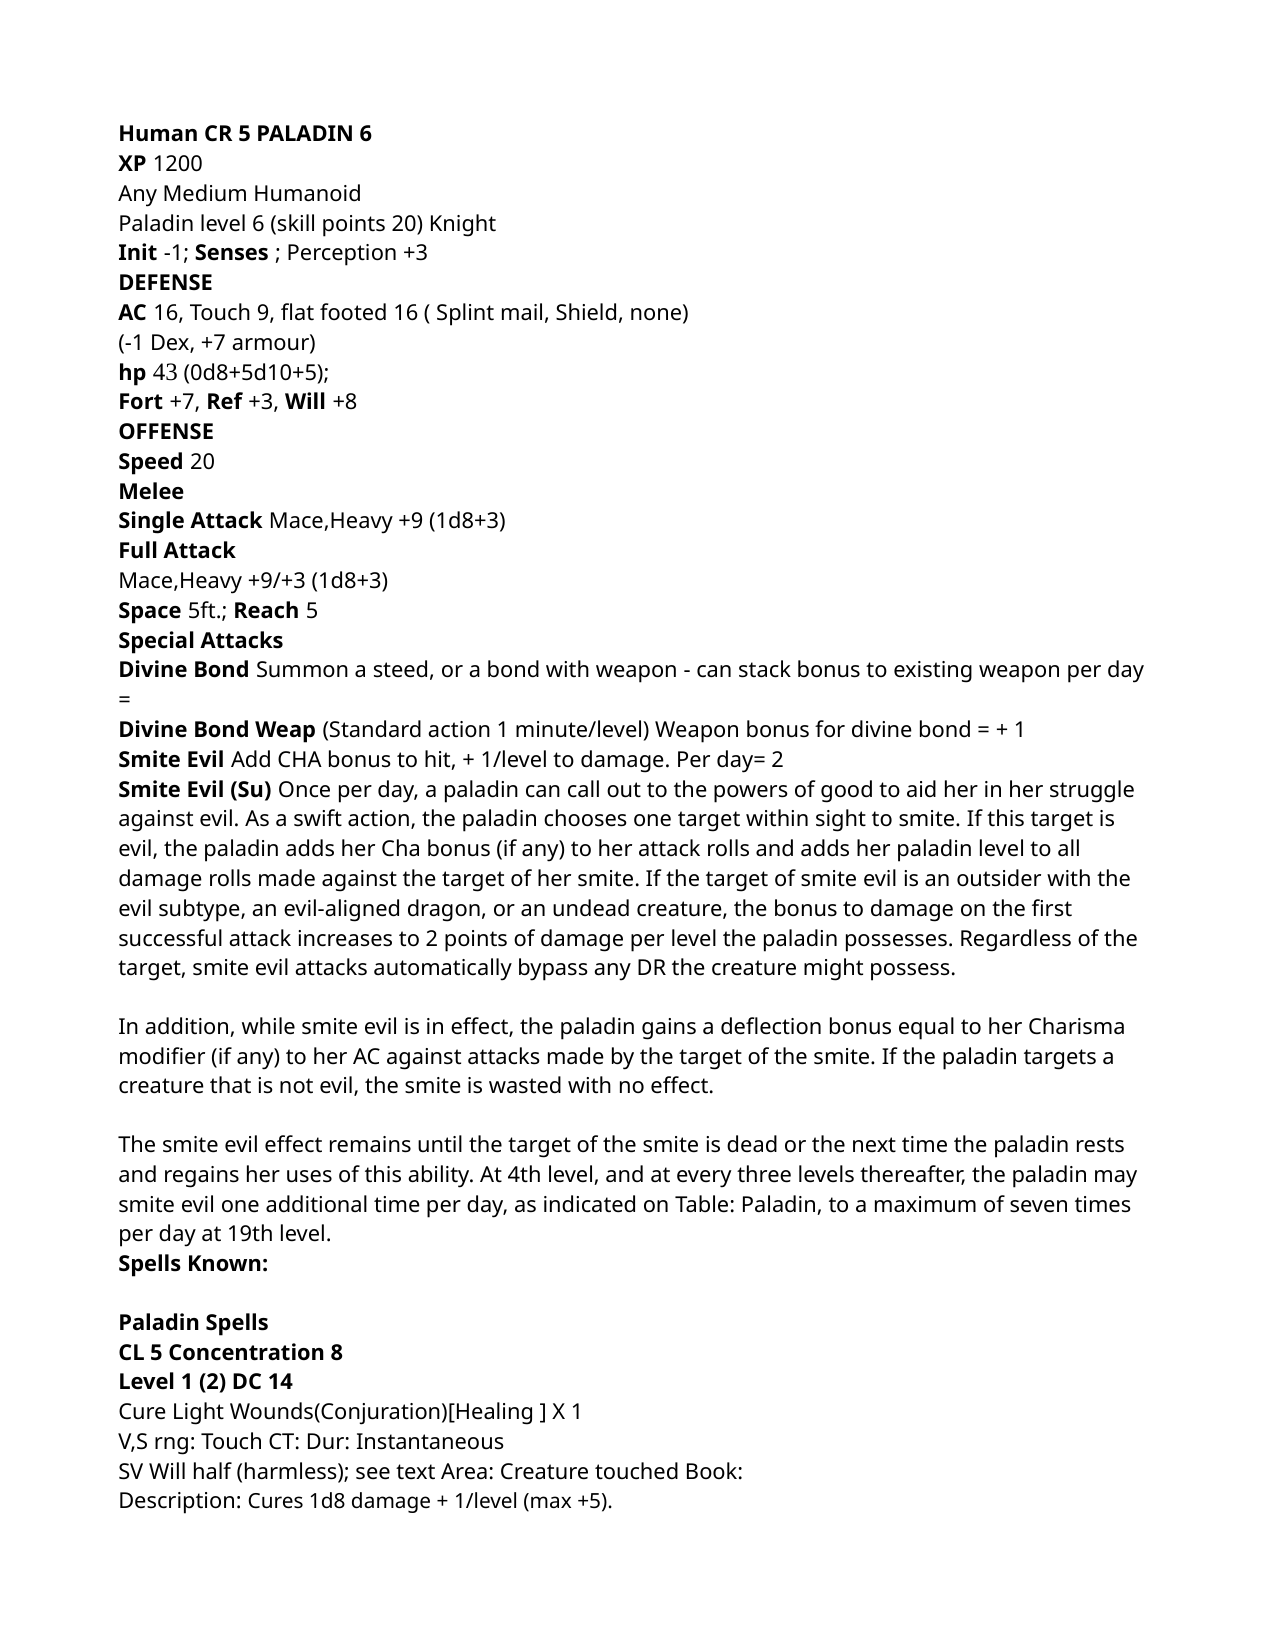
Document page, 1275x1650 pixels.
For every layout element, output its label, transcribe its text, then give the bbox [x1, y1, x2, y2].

text OFFENSE [118, 416, 1157, 446]
text Human CR 5 PALADIN 6 XP 1200 Any Medium Humanoid Paladin level 6 (skill points 20) Knight Init -1; Senses ; Perception +3 [118, 118, 1157, 267]
text DEFENSE [118, 267, 1157, 297]
text Speed 20 Melee Single Attack Mace,Heavy +9 (1d8+3) Full Attack Mace,Heavy +9/+3 (1d8+3) Space 5ft.; Reach 5 Special Attacks Divine Bond Summon a steed, or a bond with weapon - can stack bonus to existing weapon per day = Divine Bond Weap (Standard action 1 minute/level) Weapon bonus for divine bond = + 1 Smite Evil Add CHA bonus to hit, + 1/level to damage. Per day= 2 Smite Evil (Su) Once per day, a paladin can call out to the powers of good to aid her in her struggle against evil. As a swift action, the paladin chooses one target within sight to smite. If this target is evil, the paladin adds her Cha bonus (if any) to her attack rolls and adds her paladin level to all damage rolls made against the target of her smite. If the target of smite evil is an outsider with the evil subtype, an evil-aligned dragon, or an undead creature, the bonus to damage on the first successful attack increases to 2 points of damage per level the paladin possesses. Regardless of the target, smite evil attacks automatically bypass any DR the creature might possess. In addition, while smite evil is in effect, the paladin gains a deflection bonus equal to her Charisma modifier (if any) to her AC against attacks made by the target of the smite. If the paladin targets a creature that is not evil, the smite is wasted with no effect. The smite evil effect remains until the target of the smite is dead or the next time the paladin rests and regains her uses of this ability. At 4th level, and at every three levels thereafter, the paladin may smite evil one additional time per day, as indicated on Table: Paladin, to a maximum of seven times per day at 19th level. Spells Known: Paladin Spells CL 5 Concentration 8 Level 1 (2) DC 14 Cure Light Wounds(Conjuration)[Healing ] X 1 V,S rng: Touch CT: Dur: Instantaneous SV Will half (harmless); see text Area: Creature touched Book: Description: Cures 1d8 damage + 1/level (max +5). [118, 446, 1157, 1515]
text AC 16, Touch 9, flat footed 16 ( Splint mail, Shield, none) (-1 Dex, +7 armour) hp 43 (0d8+5d10+5); Fort +7, Ref +3, Will +8 [118, 297, 1157, 416]
